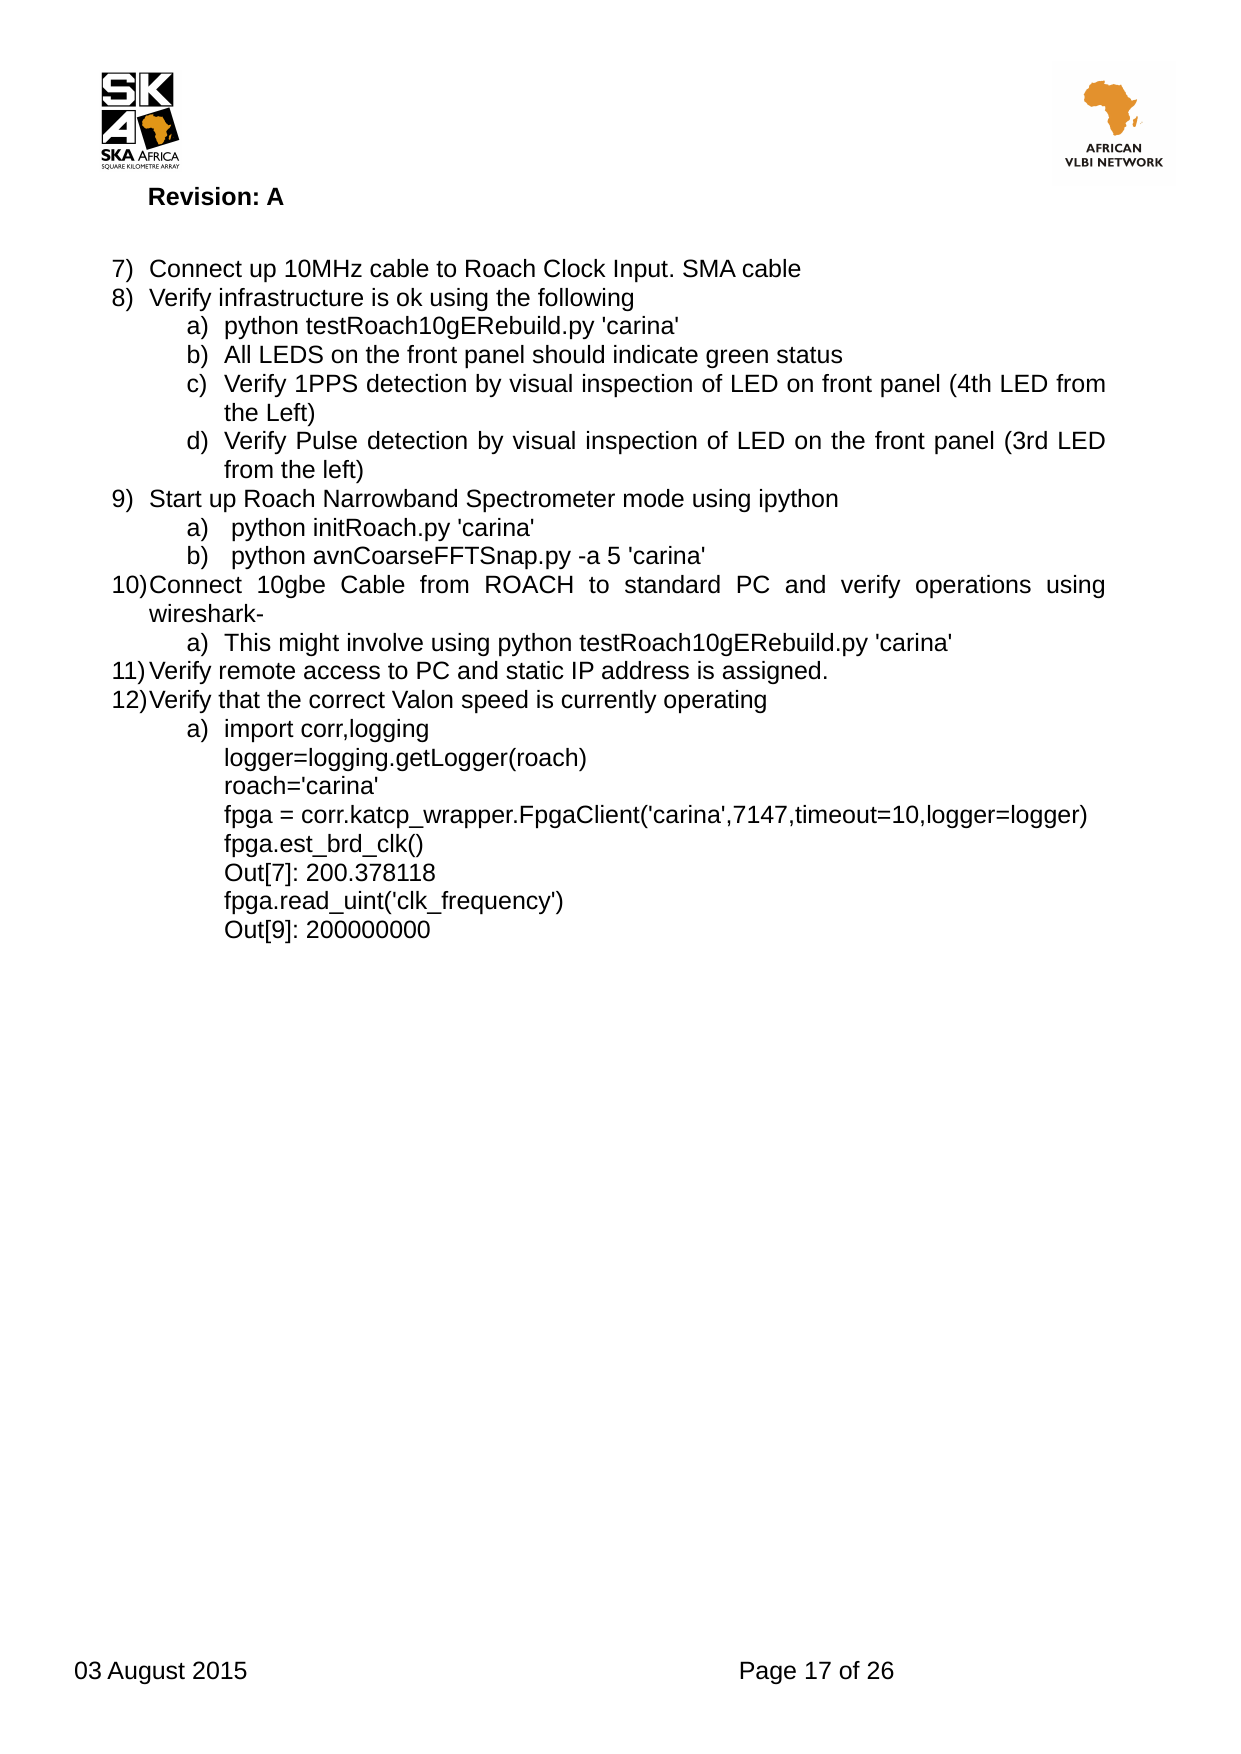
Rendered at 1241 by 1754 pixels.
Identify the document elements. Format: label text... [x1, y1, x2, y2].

list import corr,logging [186, 714, 1108, 742]
list Connect 10gbe Cable from ROACH to standard PC and verify operations using wireshark- [111, 570, 1108, 627]
list python initRoach.py 'carina' [186, 512, 1108, 541]
list fpga = corr.katcp_wrapper.FpgaClient('carina',7147,timeout=10,logger=logger) [186, 800, 1108, 829]
list python avnCoarseFFTSnap.py -a 5 'carina' [186, 541, 1108, 570]
list Verify infrastructure is ok using the following [111, 282, 1108, 311]
list This might involve using python testRoach10gERebuild.py 'carina' [186, 627, 1108, 656]
picture [1051, 61, 1177, 186]
list roach='carina' [186, 771, 1108, 800]
list fpga.est_brd_clk() [186, 829, 1108, 857]
list Start up Roach Narrowband Spectrometer mode using ipython [111, 484, 1108, 512]
list Connect up 10MHz cable to Roach Clock Input. SMA cable [111, 254, 1108, 282]
list All LEDS on the front panel should indicate green status [186, 340, 1108, 369]
list python testRoach10gERebuild.py 'carina' [186, 311, 1108, 340]
list fpga.read_uint('clk_frequency') [186, 886, 1108, 915]
list logger=logging.getLogger(roach) [186, 742, 1108, 771]
picture [98, 70, 183, 172]
list Verify that the correct Valon speed is currently operating [111, 685, 1108, 714]
list Out[7]: 200.378118 [186, 857, 1108, 886]
list Verify 1PPS detection by visual inspection of LED on front panel (4th LED from the Left) [186, 369, 1108, 426]
list Verify Pulse detection by visual inspection of LED on the front panel (3rd LED from the left) [186, 426, 1108, 484]
list Out[9]: 200000000 [186, 915, 1108, 944]
list Verify remote access to PC and static IP address is assigned. [111, 656, 1108, 685]
